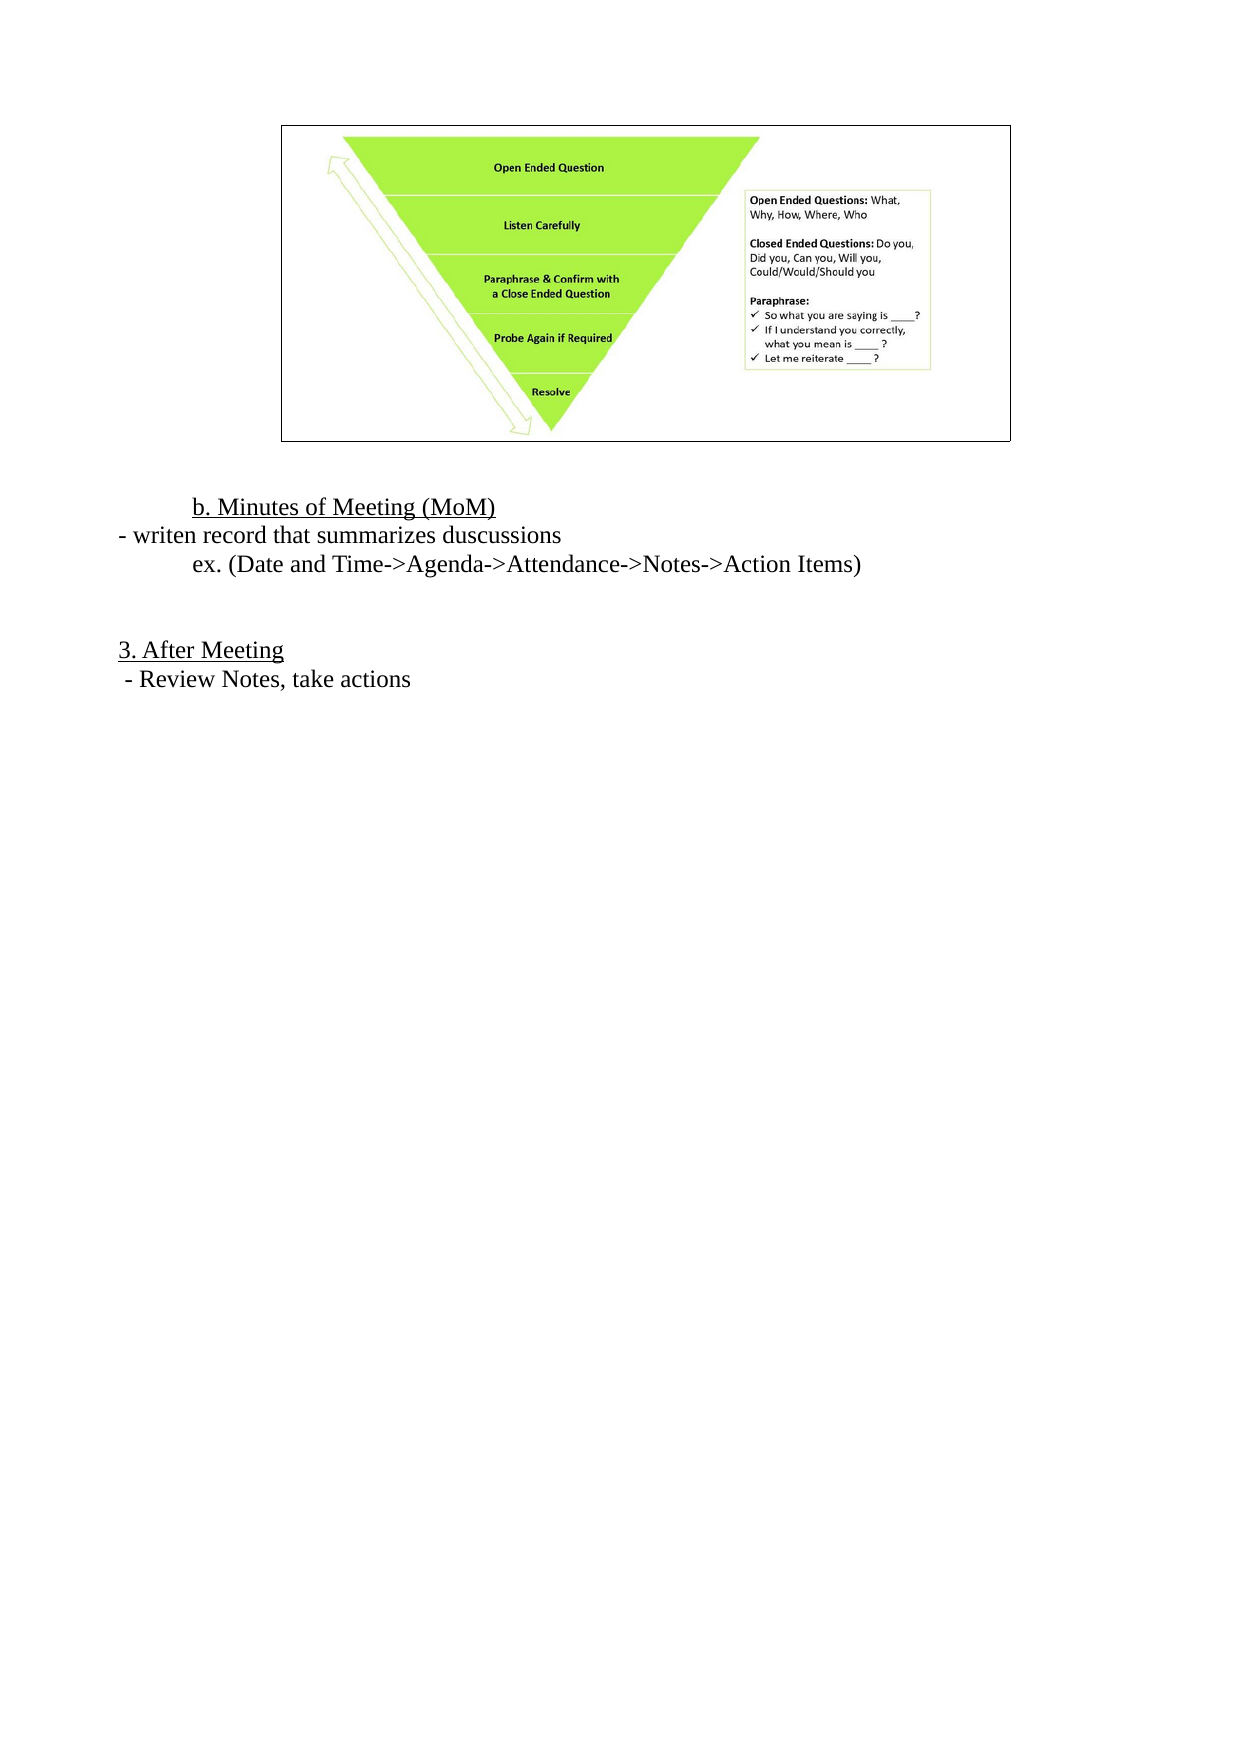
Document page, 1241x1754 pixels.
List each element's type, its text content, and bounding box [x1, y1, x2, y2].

text ex. (Date and Time->Agenda->Attendance->Notes->Action Items) [118, 549, 1122, 578]
text 3. After Meeting [118, 636, 1122, 664]
text - writen record that summarizes duscussions [118, 521, 1122, 549]
picture [283, 127, 1008, 438]
text - Review Notes, take actions [118, 664, 1122, 693]
text b. Minutes of Meeting (MoM) [118, 492, 1122, 521]
